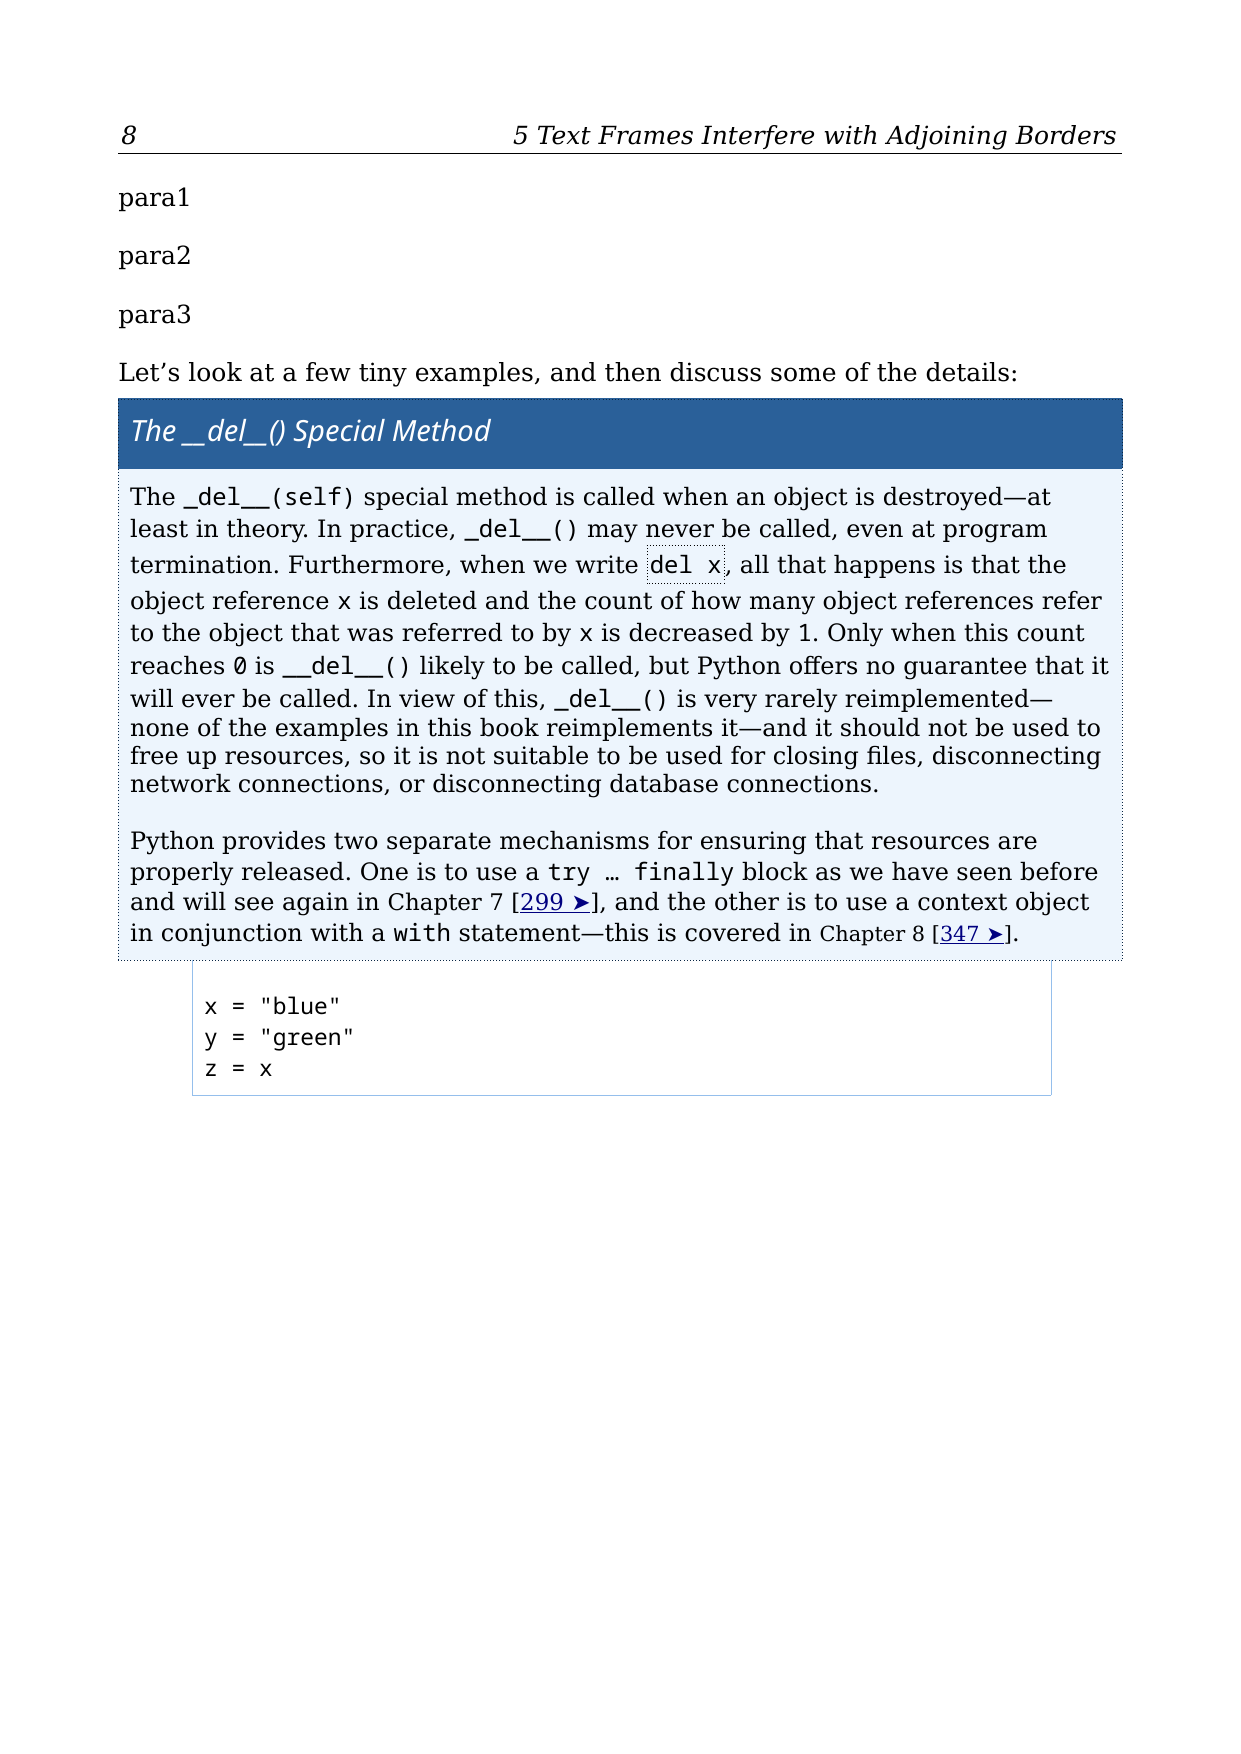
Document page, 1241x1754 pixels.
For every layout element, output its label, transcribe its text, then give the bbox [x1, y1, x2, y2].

text Python provides two separate mechanisms for ensuring that resources are properly released. One is to use a try … finally block as we have seen before and will see again in Chapter 7 [299 ➤], and the other is to use a context object in conjunction with a with statement—this is covered in Chapter 8 [347 ➤]. [118, 815, 1122, 960]
text para1 [118, 183, 1122, 212]
text The __del__() Special Method [119, 400, 1122, 468]
text x = "blue" [193, 960, 1051, 1009]
text The _del__(self) special method is called when an object is destroyed—at least in theory. In practice, _del__() may never be called, even at program termination. Furthermore, when we write del x, all that happens is that the object reference x is deleted and the count of how many object references refer to the object that was referred to by x is decreased by 1. Only when this count reaches 0 is __del__() likely to be called, but Python offers no guarantee that it will ever be called. In view of this, _del__() is very rarely reimplemented—none of the examples in this book reimplements it—and it should not be used to free up resources, so it is not suitable to be used for closing files, disconnecting network connections, or disconnecting database connections. [118, 469, 1122, 798]
text para2 [118, 241, 1122, 271]
text y = "green" [193, 1009, 1051, 1040]
text z = x [193, 1040, 1051, 1095]
text para3 [118, 300, 1122, 329]
text Let’s look at a few tiny examples, and then discuss some of the details: [118, 359, 1122, 388]
